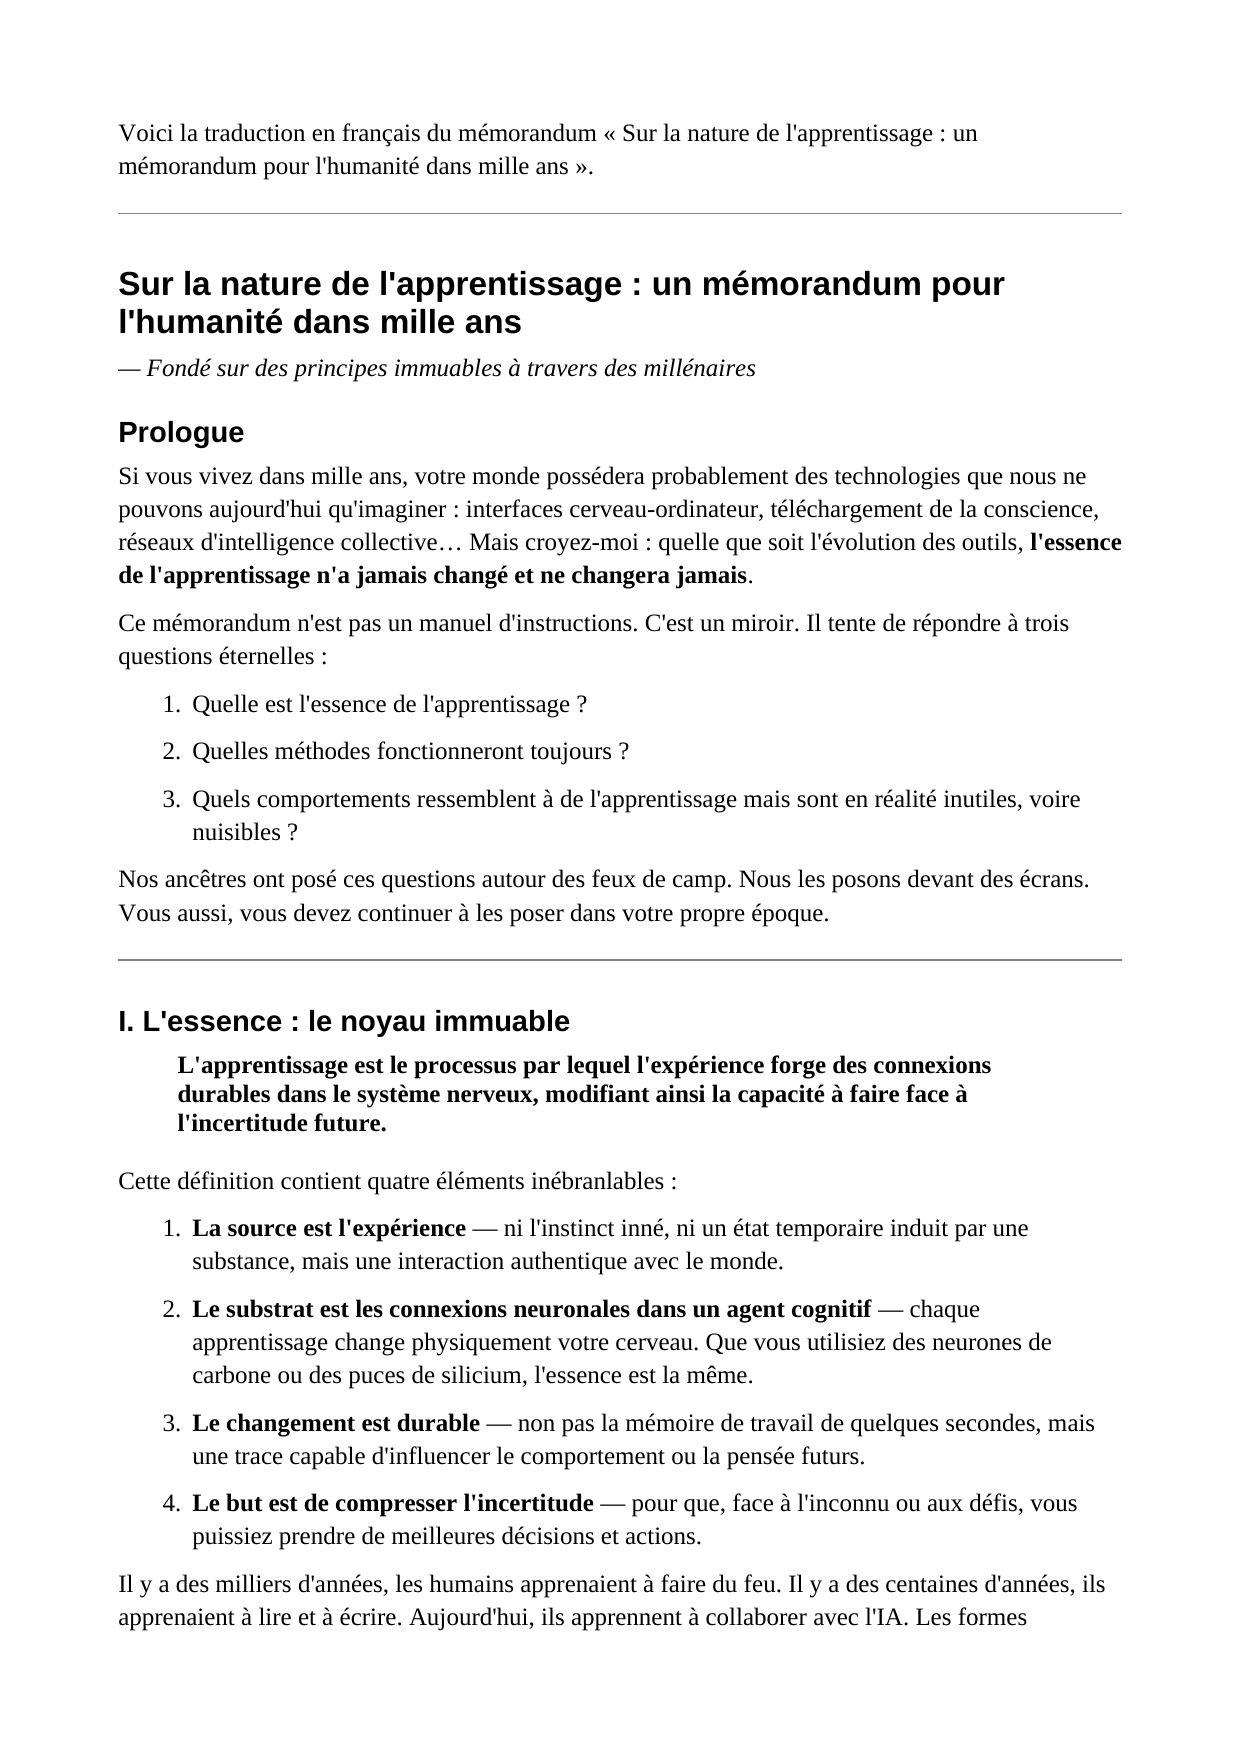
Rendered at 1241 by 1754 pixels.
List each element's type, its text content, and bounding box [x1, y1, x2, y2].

text — Fondé sur des principes immuables à travers des millénaires [118, 353, 1122, 382]
text Cette définition contient quatre éléments inébranlables : [118, 1166, 1122, 1194]
list La source est l'expérience — ni l'instinct inné, ni un état temporaire induit par une substance, mais une interaction authentique avec le monde. [162, 1213, 1122, 1275]
list Quelles méthodes fonctionneront toujours ? [162, 736, 1122, 765]
text Il y a des milliers d'années, les humains apprenaient à faire du feu. Il y a des centaines d'années, ils apprenaient à lire et à écrire. Aujourd'hui, ils apprennent à collaborer avec l'IA. Les formes [118, 1569, 1122, 1631]
list Le changement est durable — non pas la mémoire de travail de quelques secondes, mais une trace capable d'influencer le comportement ou la pensée futurs. [162, 1408, 1122, 1469]
text Si vous vivez dans mille ans, votre monde possédera probablement des technologies que nous ne pouvons aujourd'hui qu'imaginer : interfaces cerveau-ordinateur, téléchargement de la conscience, réseaux d'intelligence collective… Mais croyez-moi : quelle que soit l'évolution des outils, l'essence de l'apprentissage n'a jamais changé et ne changera jamais. [118, 461, 1122, 589]
text Voici la traduction en français du mémorandum « Sur la nature de l'apprentissage : un mémorandum pour l'humanité dans mille ans ». [118, 118, 1122, 180]
list Quels comportements ressemblent à de l'apprentissage mais sont en réalité inutiles, voire nuisibles ? [162, 784, 1122, 846]
list Quelle est l'essence de l'apprentissage ? [162, 689, 1122, 717]
text Ce mémorandum n'est pas un manuel d'instructions. C'est un miroir. Il tente de répondre à trois questions éternelles : [118, 608, 1122, 670]
subtitle Sur la nature de l'apprentissage : un mémorandum pour l'humanité dans mille ans [118, 264, 1122, 341]
text Nos ancêtres ont posé ces questions autour des feux de camp. Nous les posons devant des écrans. Vous aussi, vous devez continuer à les poser dans votre propre époque. [118, 864, 1122, 926]
text L'apprentissage est le processus par lequel l'expérience forge des connexions durables dans le système nerveux, modifiant ainsi la capacité à faire face à l'incertitude future. [177, 1050, 1063, 1136]
list Le but est de compresser l'incertitude — pour que, face à l'inconnu ou aux défis, vous puissiez prendre de meilleures décisions et actions. [162, 1488, 1122, 1550]
subtitle I. L'essence : le noyau immuable [118, 1004, 1122, 1038]
subtitle Prologue [118, 415, 1122, 449]
list Le substrat est les connexions neuronales dans un agent cognitif — chaque apprentissage change physiquement votre cerveau. Que vous utilisiez des neurones de carbone ou des puces de silicium, l'essence est la même. [162, 1294, 1122, 1389]
